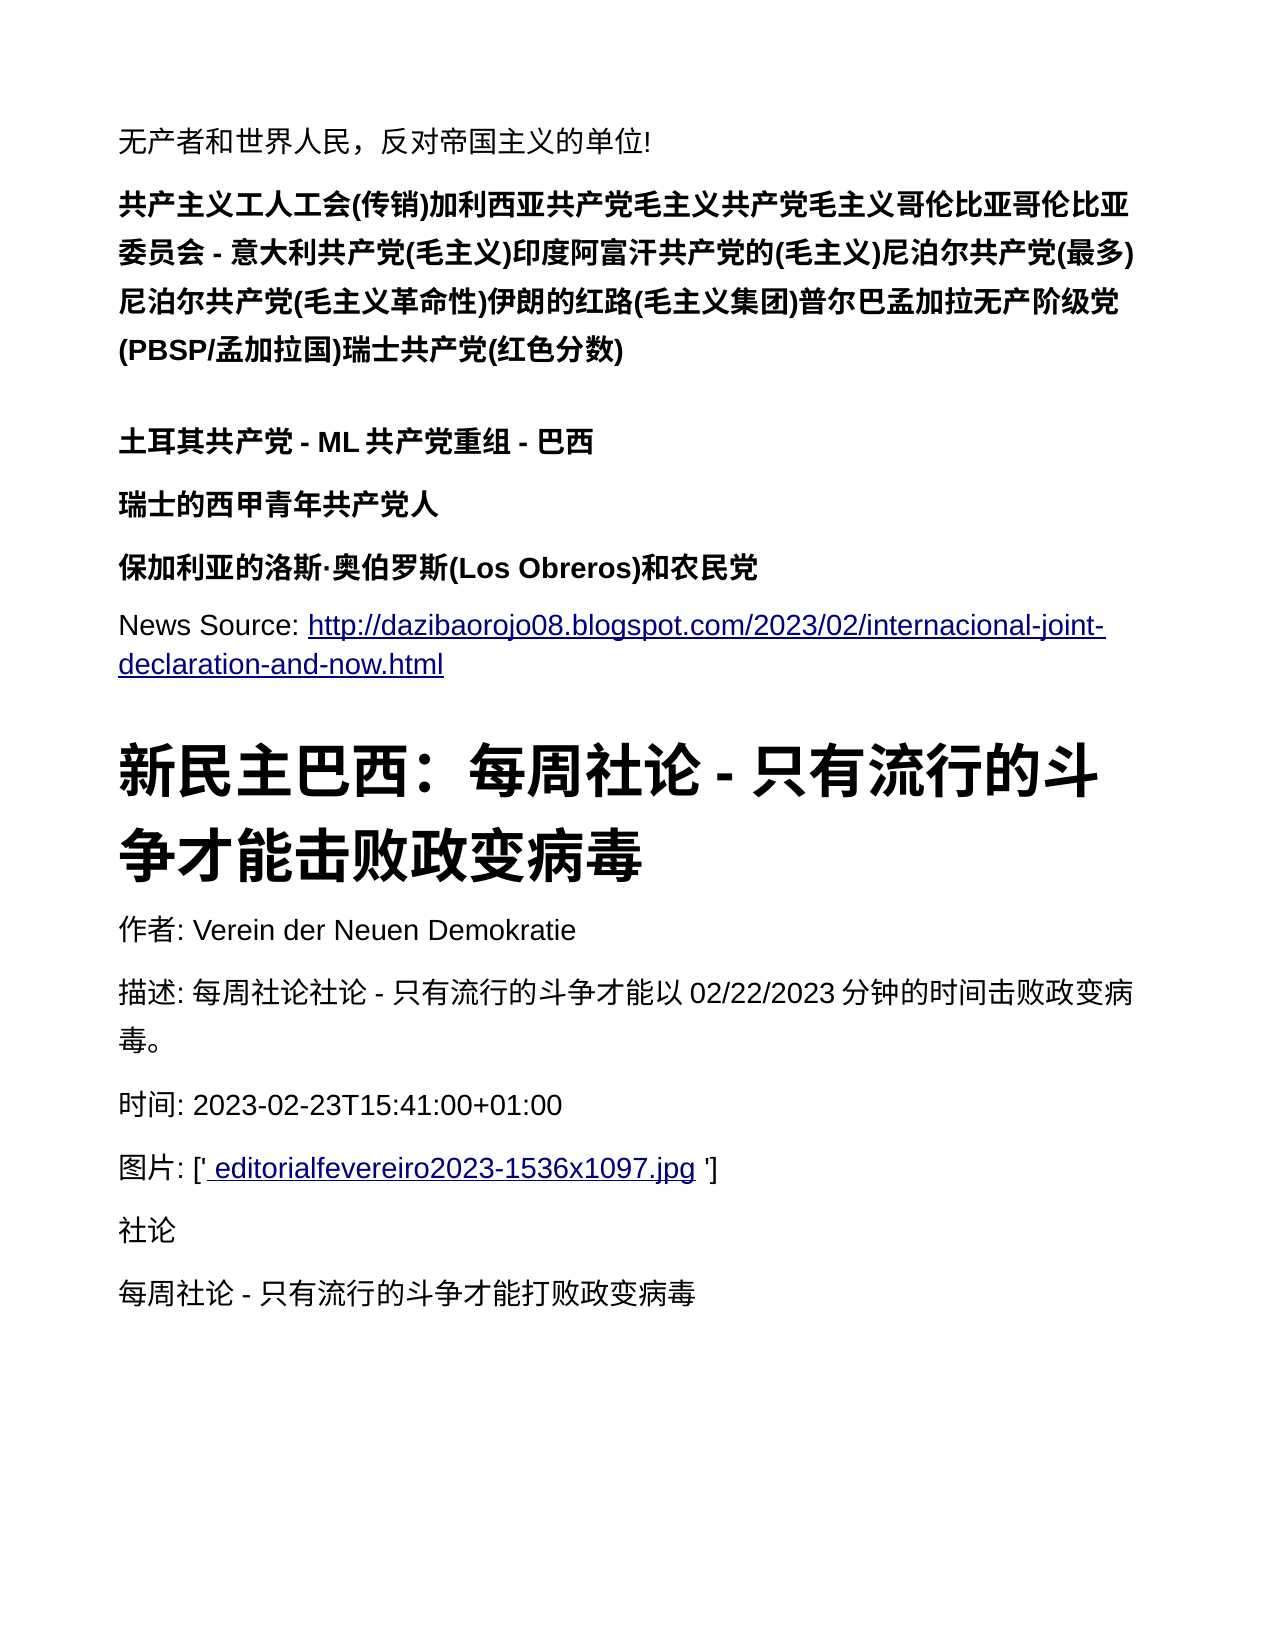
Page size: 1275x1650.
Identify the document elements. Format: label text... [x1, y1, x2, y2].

text 时间: 2023-02-23T15:41:00+01:00 [118, 1081, 1157, 1123]
text 瑞士的西甲青年共产党人 [118, 482, 1157, 524]
text 保加利亚的洛斯·奥伯罗斯(Los Obreros)和农民党 [118, 545, 1157, 587]
text 社论 [118, 1207, 1157, 1249]
text 每周社论 - 只有流行的斗争才能打败政变病毒 [118, 1270, 1157, 1313]
text 作者: Verein der Neuen Demokratie [118, 906, 1157, 948]
text News Source: http://dazibaorojo08.blogspot.com/2023/02/internacional-joint-declaration-and-now.html [118, 608, 1157, 680]
text 描述: 每周社论社论 - 只有流行的斗争才能以02/22/2023分钟的时间击败政变病毒。 [118, 969, 1157, 1060]
text 无产者和世界人民，反对帝国主义的单位​​! [118, 118, 1157, 160]
subtitle 新民主巴西：每周社论 - 只有流行的斗争才能击败政变病毒 [118, 725, 1157, 894]
text 图片: [' editorialfevereiro2023-1536x1097.jpg '] [118, 1144, 1157, 1186]
text 共产主义工人工会(传销)加利西亚共产党毛主义共产党毛主义哥伦比亚哥伦比亚委员会 - 意大利共产党(毛主义)印度阿富汗共产党的(毛主义)尼泊尔共产党(最多)尼泊尔共产党(毛主义革命性)伊朗的红路(毛主义集团)普尔巴孟加拉无产阶级党(PBSP/孟加拉国)瑞士共产党(红色分数) [118, 181, 1157, 369]
text 土耳其共产党 - ML共产党重组 - 巴西 [118, 419, 1157, 461]
